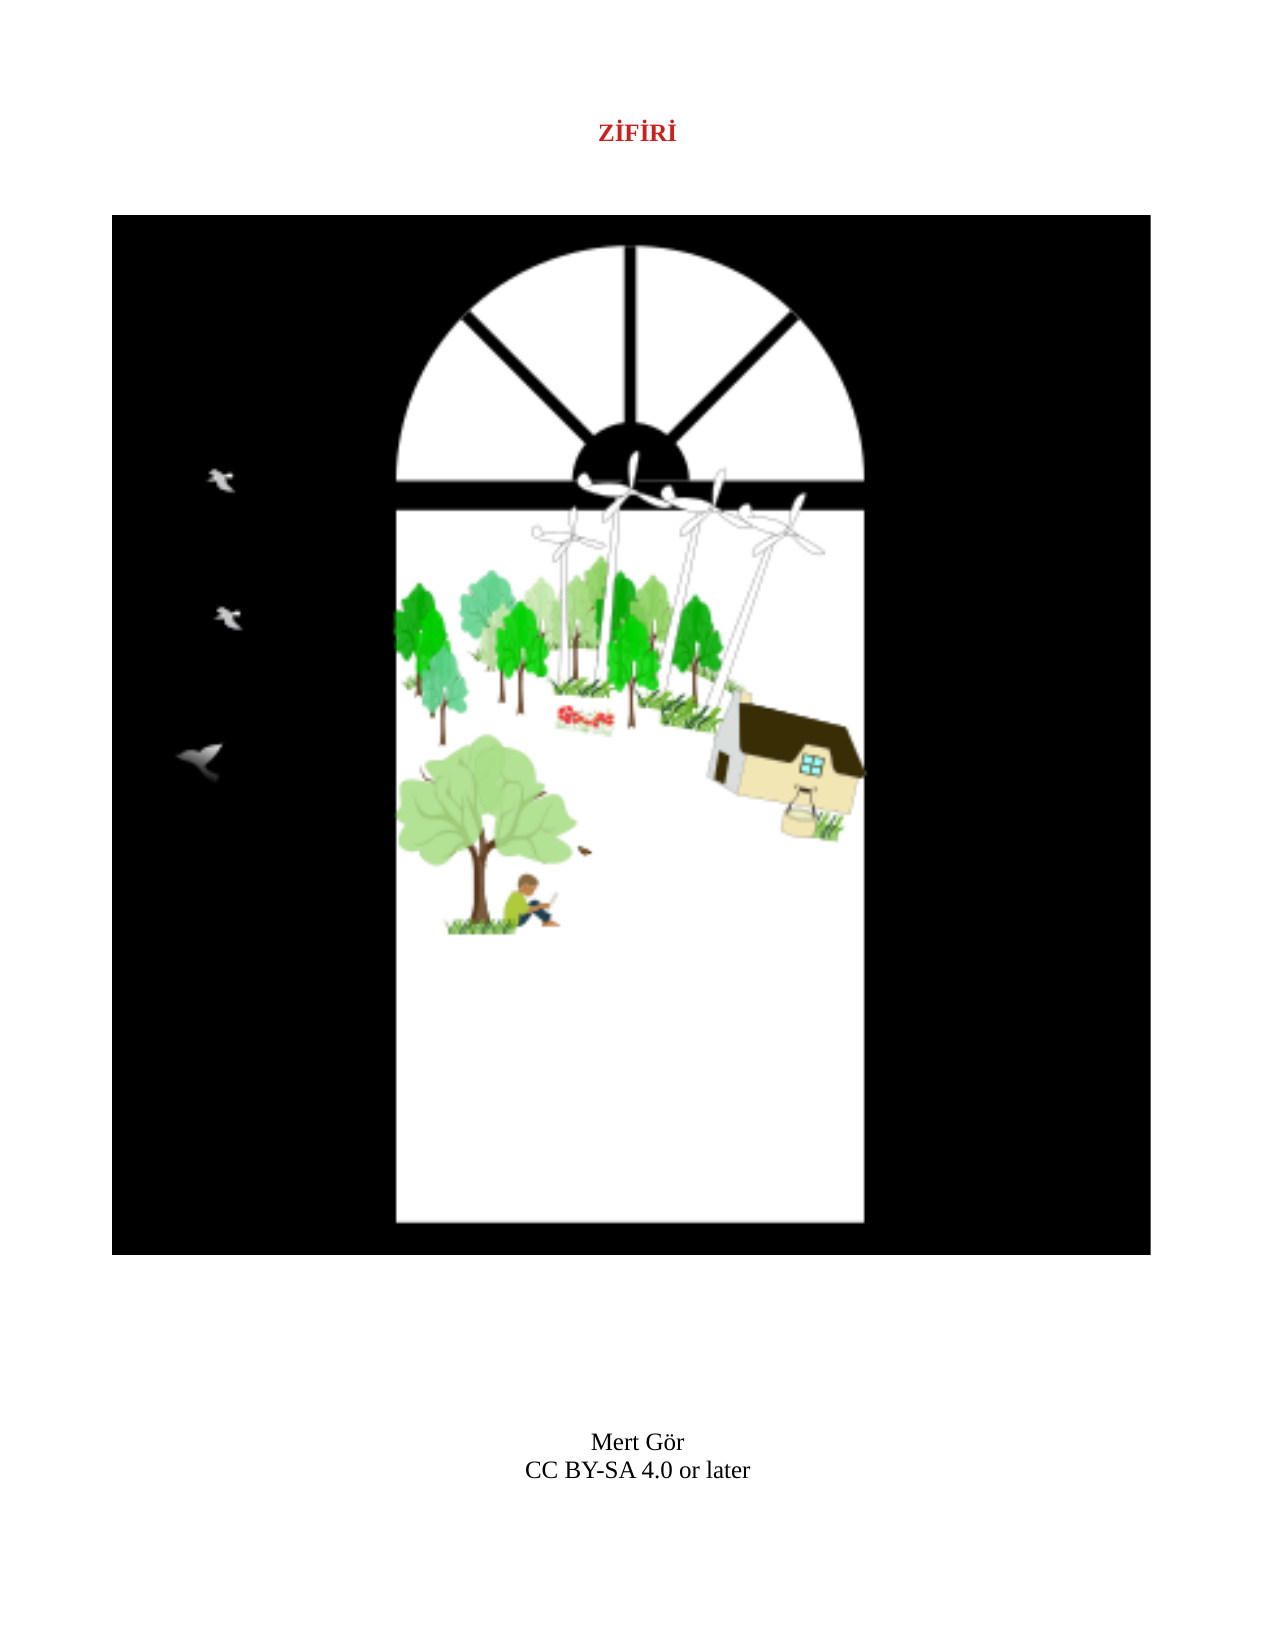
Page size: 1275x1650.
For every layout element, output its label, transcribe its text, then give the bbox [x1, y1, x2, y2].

text ZİFİRİ Mert Gör [118, 118, 1157, 1455]
picture [112, 215, 1151, 1255]
text CC BY-SA 4.0 or later [118, 1455, 1157, 1513]
